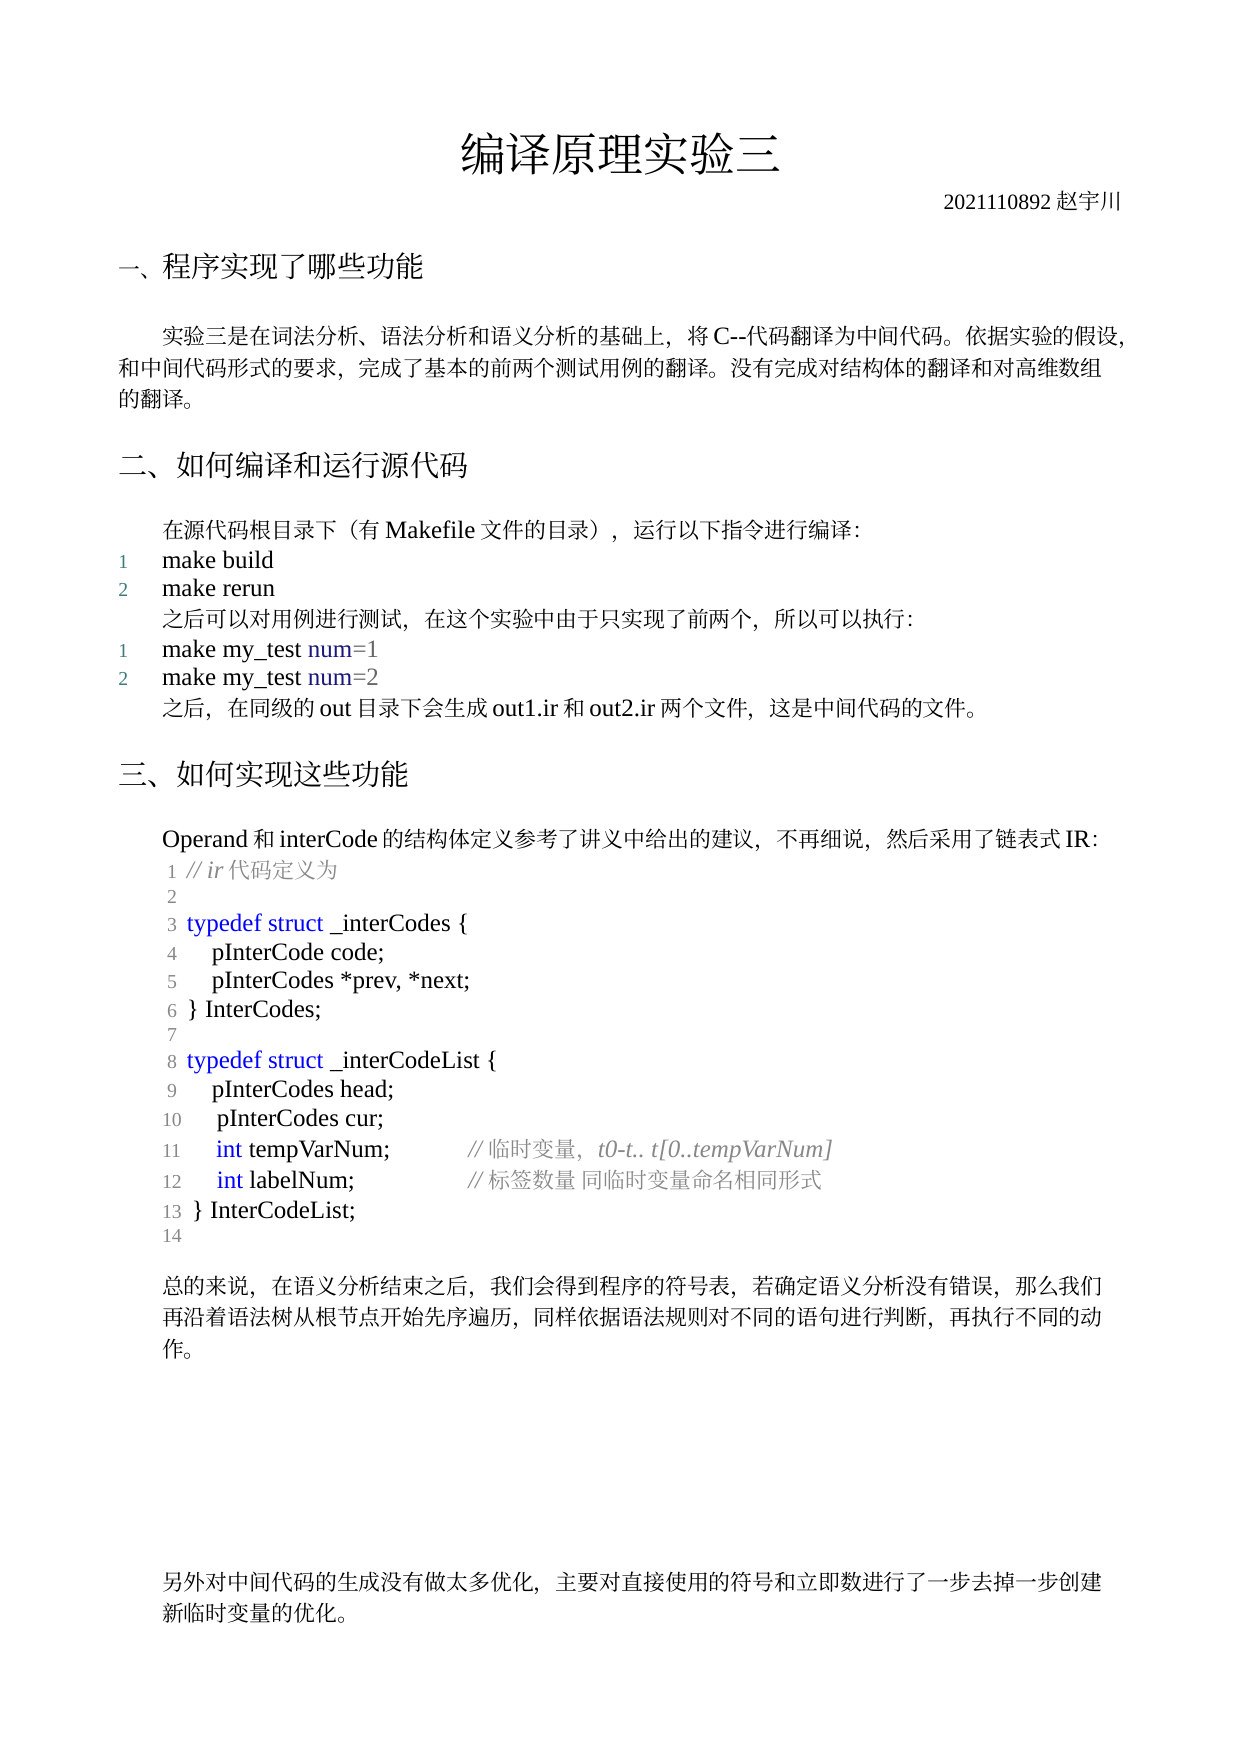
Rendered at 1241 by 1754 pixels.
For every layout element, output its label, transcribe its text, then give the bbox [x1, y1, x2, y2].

list 10 pInterCodes cur; [162, 1103, 1122, 1132]
list 14 [162, 1223, 1122, 1246]
list 9 pInterCodes head; [162, 1074, 1122, 1103]
list 1 // ir代码定义为 [162, 853, 1122, 885]
text 三、如何实现这些功能 [118, 751, 1122, 793]
list 5 pInterCodes *prev, *next; [162, 965, 1122, 994]
list 2 [162, 885, 1122, 908]
list 7 [162, 1023, 1122, 1046]
list 13 } InterCodeList; [162, 1195, 1122, 1223]
text 二、如何编译和运行源代码 [118, 443, 1122, 484]
text 之后，在同级的out目录下会生成out1.ir和out2.ir两个文件，这是中间代码的文件。 [118, 691, 1122, 723]
text 2 make rerun [118, 573, 1122, 602]
list Operand和interCode的结构体定义参考了讲义中给出的建议，不再细说，然后采用了链表式IR： [162, 822, 1122, 853]
list 另外对中间代码的生成没有做太多优化，主要对直接使用的符号和立即数进行了一步去掉一步创建新临时变量的优化。 [162, 1565, 1122, 1628]
list 12 int labelNum; // 标签数量 同临时变量命名相同形式 [162, 1163, 1122, 1195]
list 8 typedef struct _interCodeList { [162, 1046, 1122, 1074]
text 2021110892 赵宇川 [118, 184, 1122, 215]
text 编译原理实验三 [118, 118, 1122, 184]
list 3 typedef struct _interCodes { [162, 908, 1122, 937]
text 2 make my_test num=2 [118, 662, 1122, 691]
text 之后可以对用例进行测试，在这个实验中由于只实现了前两个，所以可以执行： [118, 602, 1122, 634]
list 4 pInterCode code; [162, 937, 1122, 965]
list 总的来说，在语义分析结束之后，我们会得到程序的符号表，若确定语义分析没有错误，那么我们再沿着语法树从根节点开始先序遍历，同样依据语法规则对不同的语句进行判断，再执行不同的动作。 [162, 1269, 1122, 1363]
list 6 } InterCodes; [162, 994, 1122, 1023]
text 1 make my_test num=1 [118, 634, 1122, 662]
text 在源代码根目录下（有Makefile文件的目录），运行以下指令进行编译： [118, 513, 1122, 545]
text 1 make build [118, 545, 1122, 573]
text 实验三是在词法分析、语法分析和语义分析的基础上，将C--代码翻译为中间代码。依据实验的假设，和中间代码形式的要求，完成了基本的前两个测试用例的翻译。没有完成对结构体的翻译和对高维数组的翻译。 [118, 319, 1122, 414]
text 一、程序实现了哪些功能 [118, 244, 1122, 286]
list 11 int tempVarNum; // 临时变量，t0-t.. t[0..tempVarNum] [162, 1132, 1122, 1163]
